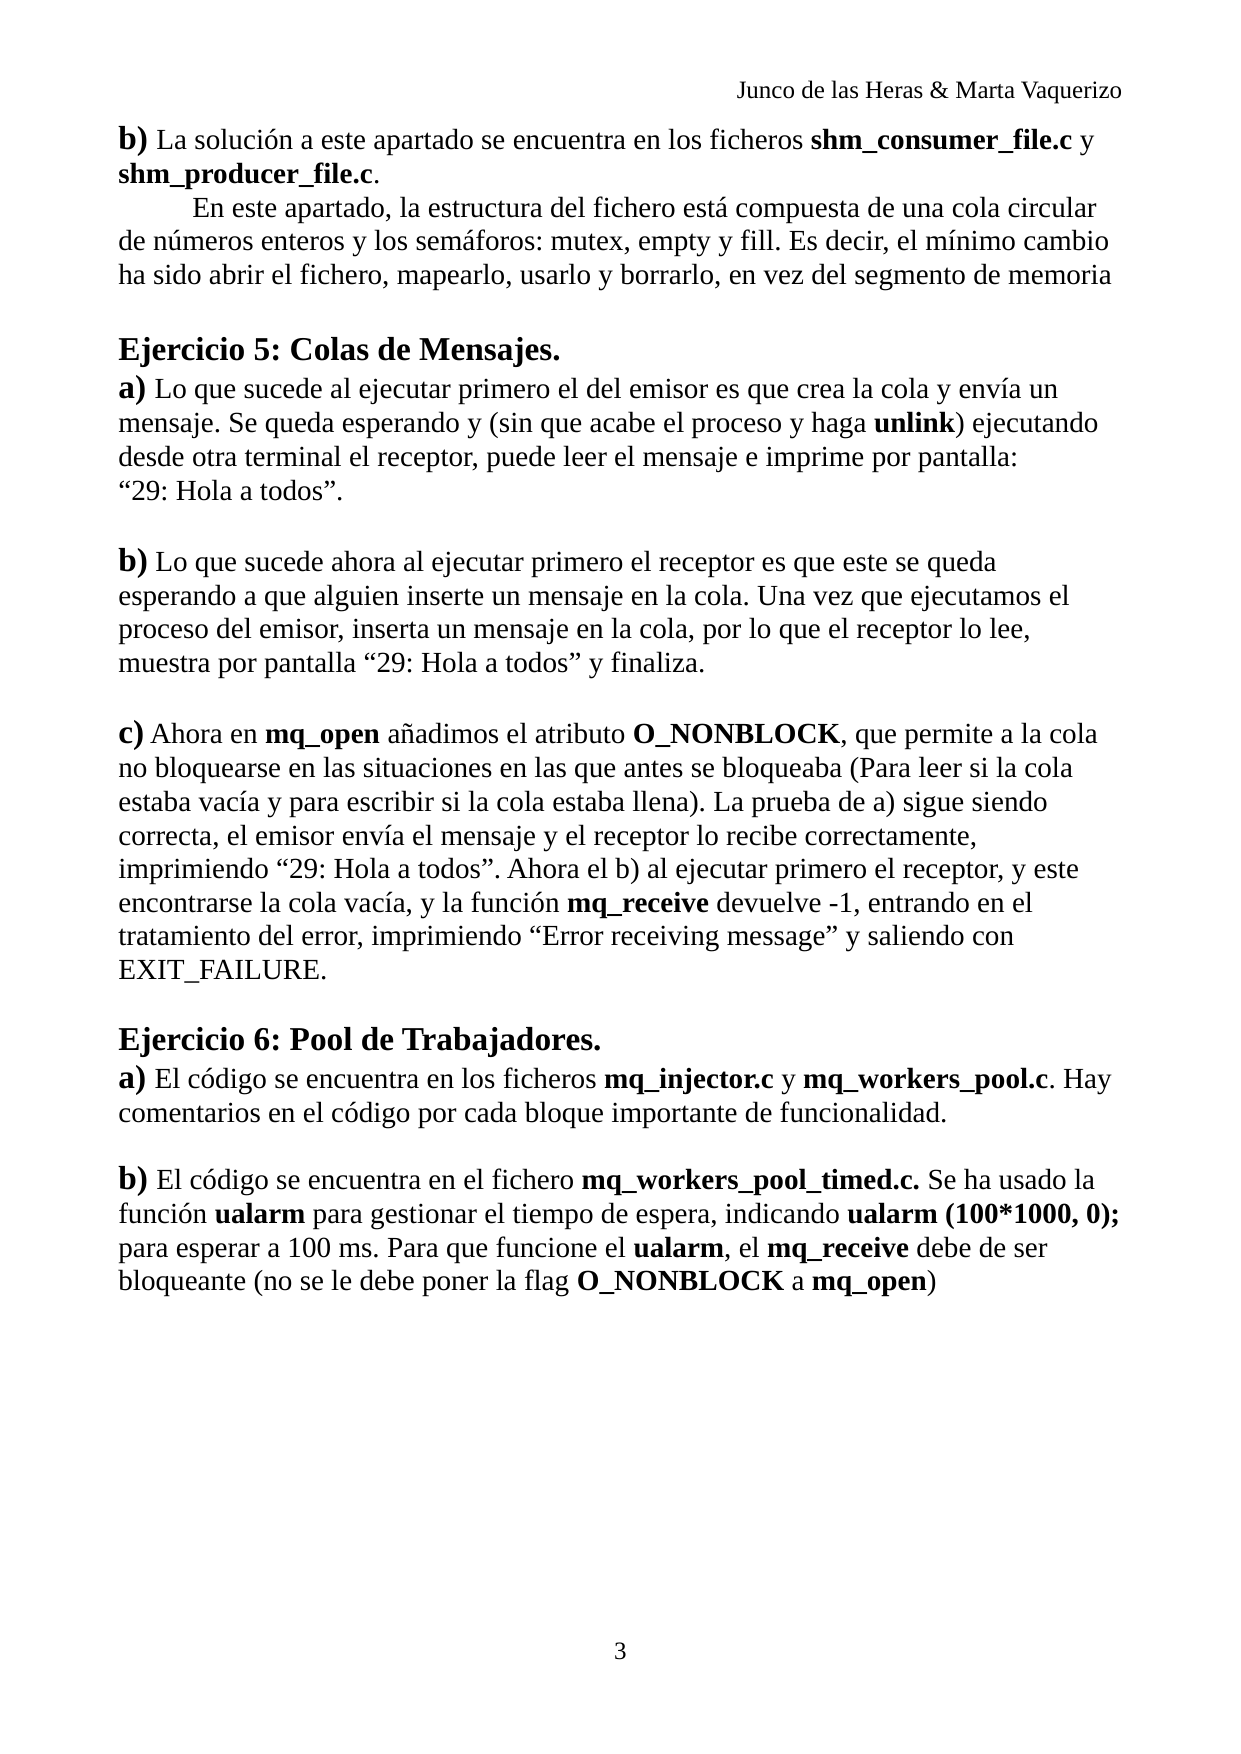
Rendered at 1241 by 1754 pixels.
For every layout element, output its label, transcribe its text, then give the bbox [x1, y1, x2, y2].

text Ejercicio 5: Colas de Mensajes. [118, 329, 1122, 367]
text b) La solución a este apartado se encuentra en los ficheros shm_consumer_file.c y shm_producer_file.c. [118, 118, 1122, 190]
text En este apartado, la estructura del fichero está compuesta de una cola circular de números enteros y los semáforos: mutex, empty y fill. Es decir, el mínimo cambio ha sido abrir el fichero, mapearlo, usarlo y borrarlo, en vez del segmento de memoria [118, 190, 1122, 291]
text b) Lo que sucede ahora al ejecutar primero el receptor es que este se queda esperando a que alguien inserte un mensaje en la cola. Una vez que ejecutamos el proceso del emisor, inserta un mensaje en la cola, por lo que el receptor lo lee, muestra por pantalla “29: Hola a todos” y finaliza. [118, 540, 1122, 679]
text “29: Hola a todos”. [118, 473, 1122, 506]
text Ejercicio 6: Pool de Trabajadores. [118, 1019, 1122, 1057]
text a) Lo que sucede al ejecutar primero el del emisor es que crea la cola y envía un mensaje. Se queda esperando y (sin que acabe el proceso y haga unlink) ejecutando desde otra terminal el receptor, puede leer el mensaje e imprime por pantalla: [118, 367, 1122, 473]
text c) Ahora en mq_open añadimos el atributo O_NONBLOCK, que permite a la cola no bloquearse en las situaciones en las que antes se bloqueaba (Para leer si la cola estaba vacía y para escribir si la cola estaba llena). La prueba de a) sigue siendo correcta, el emisor envía el mensaje y el receptor lo recibe correctamente, imprimiendo “29: Hola a todos”. Ahora el b) al ejecutar primero el receptor, y este encontrarse la cola vacía, y la función mq_receive devuelve -1, entrando en el tratamiento del error, imprimiendo “Error receiving message” y saliendo con EXIT_FAILURE. [118, 712, 1122, 985]
text a) El código se encuentra en los ficheros mq_injector.c y mq_workers_pool.c. Hay comentarios en el código por cada bloque importante de funcionalidad. [118, 1057, 1122, 1129]
text b) El código se encuentra en el fichero mq_workers_pool_timed.c. Se ha usado la función ualarm para gestionar el tiempo de espera, indicando ualarm (100*1000, 0); para esperar a 100 ms. Para que funcione el ualarm, el mq_receive debe de ser bloqueante (no se le debe poner la flag O_NONBLOCK a mq_open) [118, 1158, 1122, 1297]
